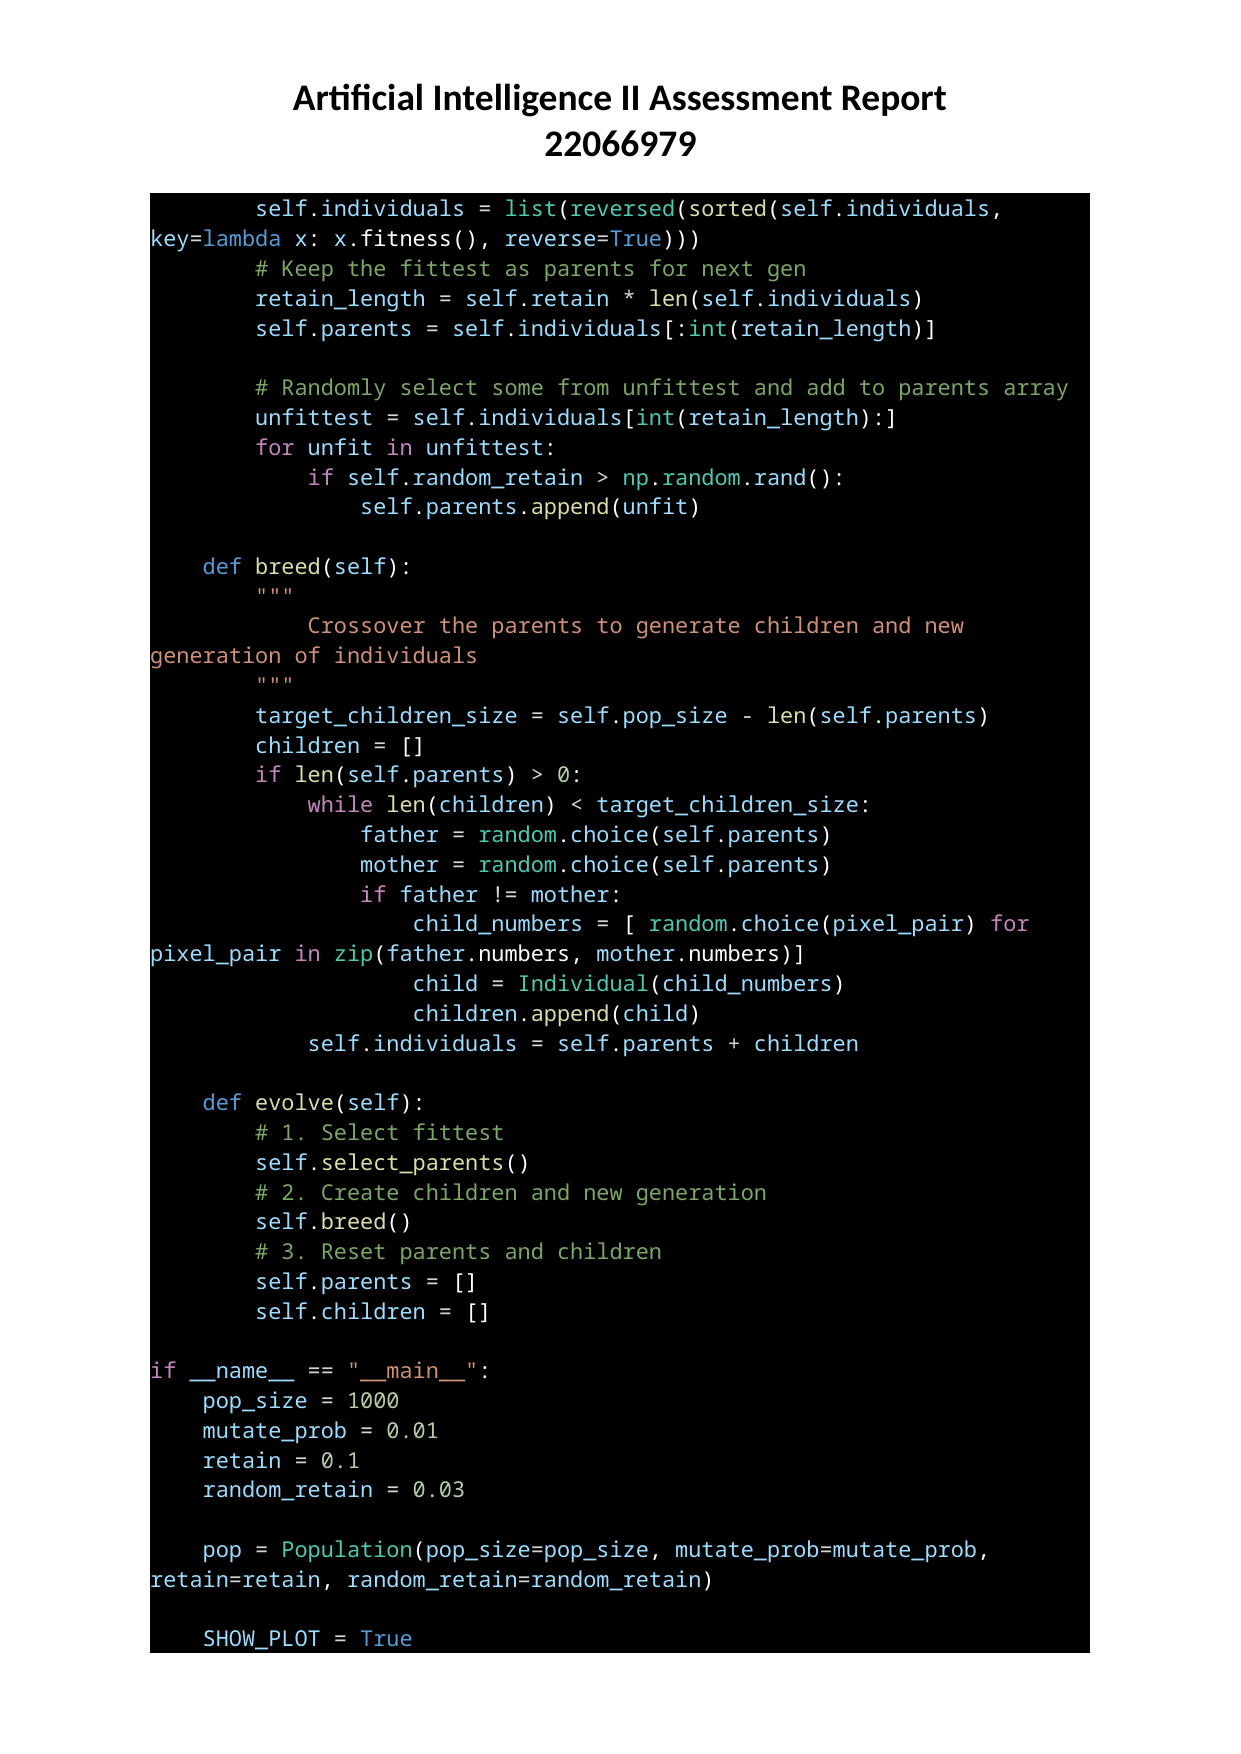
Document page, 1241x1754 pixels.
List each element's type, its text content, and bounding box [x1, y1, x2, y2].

text children.append(child) [150, 998, 1090, 1028]
text self.parents = [] [150, 1266, 1090, 1296]
text pop = Population(pop_size=pop_size, mutate_prob=mutate_prob, retain=retain, random_retain=random_retain) [150, 1534, 1090, 1594]
text """ [150, 581, 1090, 611]
text # Keep the fittest as parents for next gen [150, 253, 1090, 283]
text children = [] [150, 730, 1090, 759]
text # 1. Select fittest [150, 1117, 1090, 1147]
text child = Individual(child_numbers) [150, 968, 1090, 998]
text retain_length = self.retain * len(self.individuals) [150, 283, 1090, 313]
text """ [150, 670, 1090, 700]
text mother = random.choice(self.parents) [150, 849, 1090, 879]
text self.individuals = self.parents + children [150, 1028, 1090, 1057]
text self.breed() [150, 1206, 1090, 1236]
text mutate_prob = 0.01 [150, 1415, 1090, 1445]
text def evolve(self): [150, 1087, 1090, 1117]
text SHOW_PLOT = True [150, 1623, 1090, 1653]
text def breed(self): [150, 551, 1090, 581]
text if self.random_retain > np.random.rand(): [150, 462, 1090, 491]
text self.parents.append(unfit) [150, 491, 1090, 521]
text if len(self.parents) > 0: [150, 759, 1090, 789]
text self.children = [] [150, 1296, 1090, 1326]
text unfittest = self.individuals[int(retain_length):] [150, 402, 1090, 432]
text target_children_size = self.pop_size - len(self.parents) [150, 700, 1090, 730]
text # 2. Create children and new generation [150, 1177, 1090, 1206]
text # 3. Reset parents and children [150, 1236, 1090, 1266]
text father = random.choice(self.parents) [150, 819, 1090, 849]
text # Randomly select some from unfittest and add to parents array [150, 372, 1090, 402]
text for unfit in unfittest: [150, 432, 1090, 462]
text random_retain = 0.03 [150, 1474, 1090, 1504]
text pop_size = 1000 [150, 1385, 1090, 1415]
text if father != mother: [150, 879, 1090, 908]
text self.parents = self.individuals[:int(retain_length)] [150, 313, 1090, 342]
text retain = 0.1 [150, 1445, 1090, 1474]
text self.individuals = list(reversed(sorted(self.individuals, key=lambda x: x.fitness(), reverse=True))) [150, 193, 1090, 253]
text self.select_parents() [150, 1147, 1090, 1177]
text Crossover the parents to generate children and new generation of individuals [150, 611, 1090, 670]
text child_numbers = [ random.choice(pixel_pair) for pixel_pair in zip(father.numbers, mother.numbers)] [150, 908, 1090, 968]
text while len(children) < target_children_size: [150, 789, 1090, 819]
text if __name__ == "__main__": [150, 1355, 1090, 1385]
